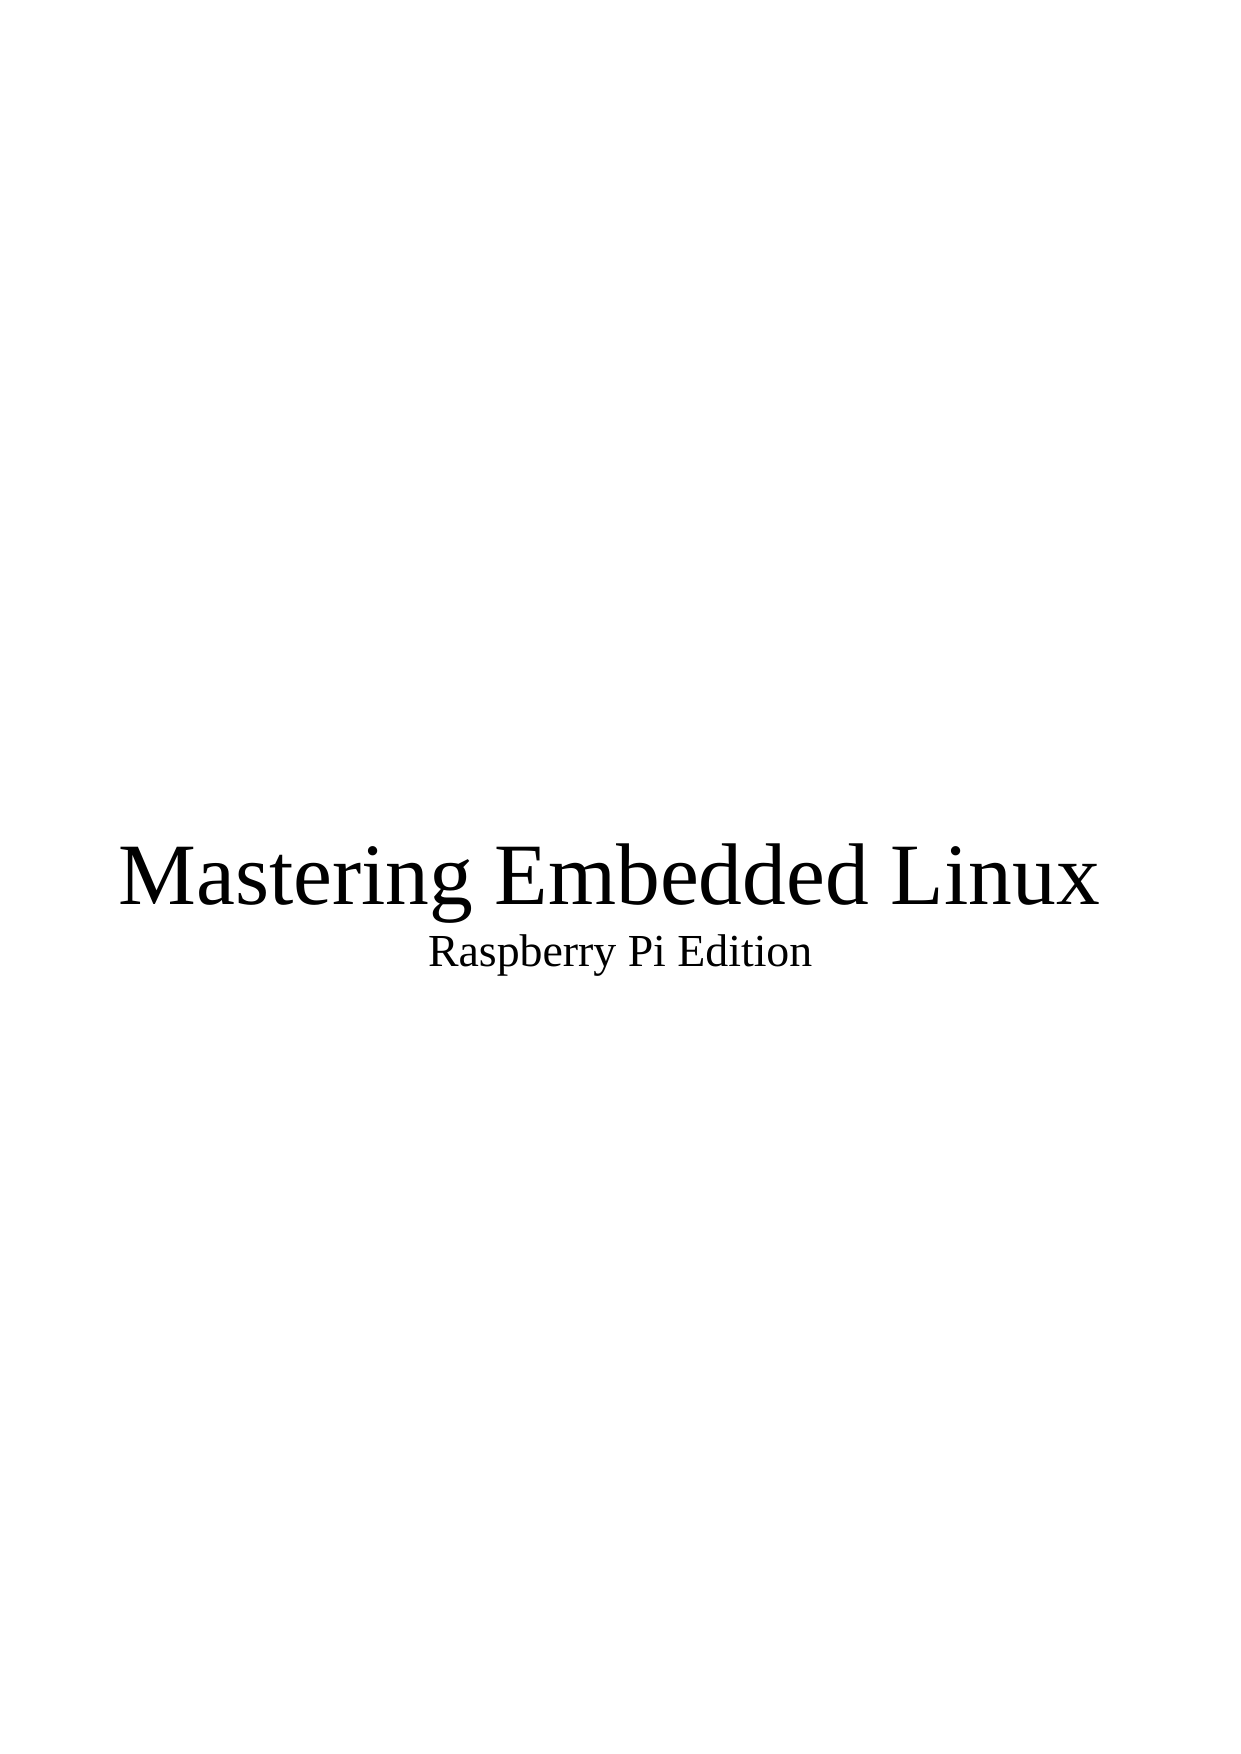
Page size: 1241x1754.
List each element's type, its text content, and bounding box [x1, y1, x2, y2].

text Raspberry Pi Edition [118, 923, 1122, 976]
text Mastering Embedded Linux [118, 822, 1122, 923]
